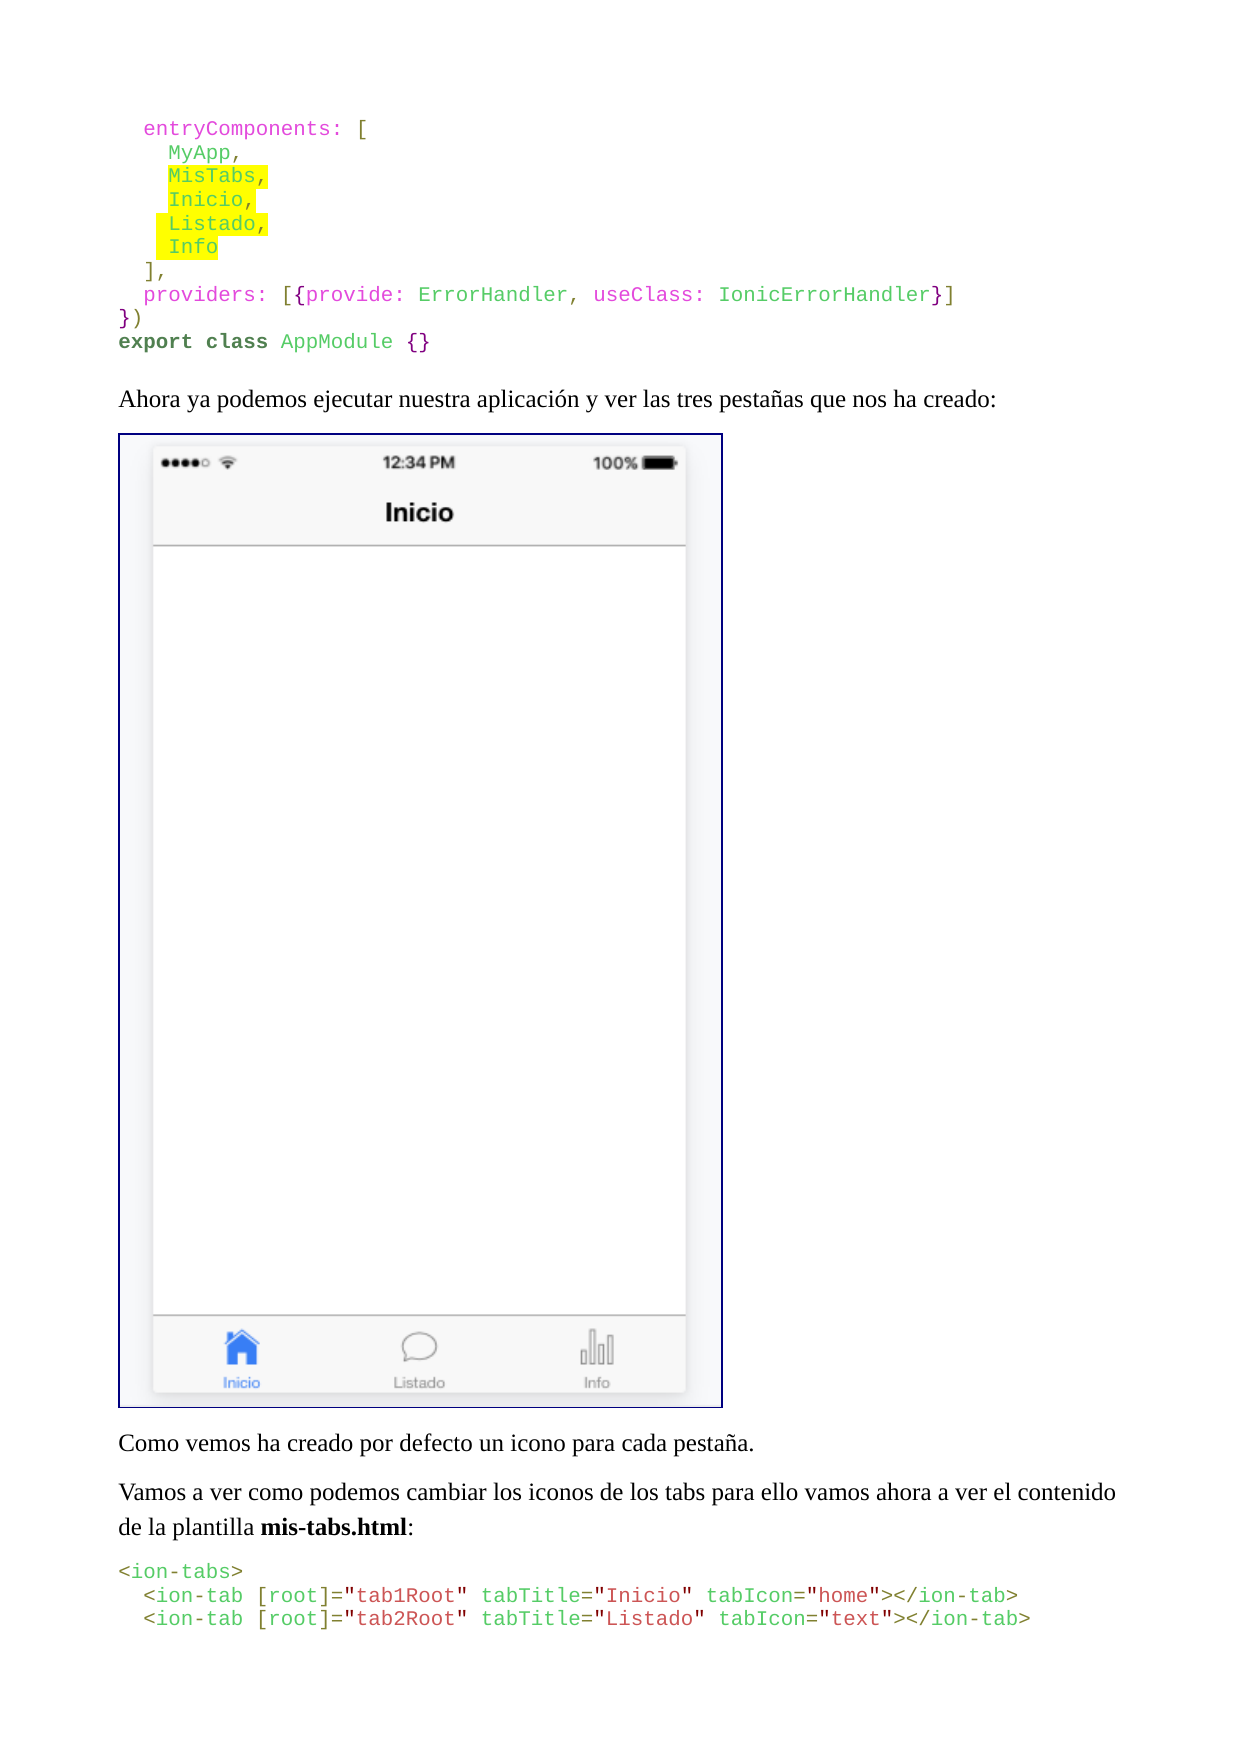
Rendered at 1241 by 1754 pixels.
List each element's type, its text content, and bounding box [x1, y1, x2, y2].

text <ion-tab [root]="tab2Root" tabTitle="Listado" tabIcon="text"></ion-tab> [118, 1608, 1122, 1632]
text providers: [{provide: ErrorHandler, useClass: IonicErrorHandler}] [118, 284, 1122, 307]
text Como vemos ha creado por defecto un icono para cada pestaña. [118, 1428, 1122, 1457]
text Vamos a ver como podemos cambiar los iconos de los tabs para ello vamos ahora a ver el contenido de la plantilla mis-tabs.html: [118, 1477, 1122, 1541]
text export class AppModule {} [118, 331, 1122, 354]
text MyApp, [118, 142, 1122, 165]
text <ion-tabs> [118, 1561, 1122, 1585]
text entryComponents: [ [118, 118, 1122, 142]
text <ion-tab [root]="tab1Root" tabTitle="Inicio" tabIcon="home"></ion-tab> [118, 1585, 1122, 1608]
text }) [118, 307, 1122, 331]
picture [120, 435, 721, 1407]
text Info [118, 236, 1122, 260]
text Listado, [118, 213, 1122, 236]
text MisTabs, [118, 165, 1122, 189]
text Inicio, [118, 189, 1122, 213]
text Ahora ya podemos ejecutar nuestra aplicación y ver las tres pestañas que nos ha creado: [118, 384, 1122, 413]
text ], [118, 260, 1122, 284]
